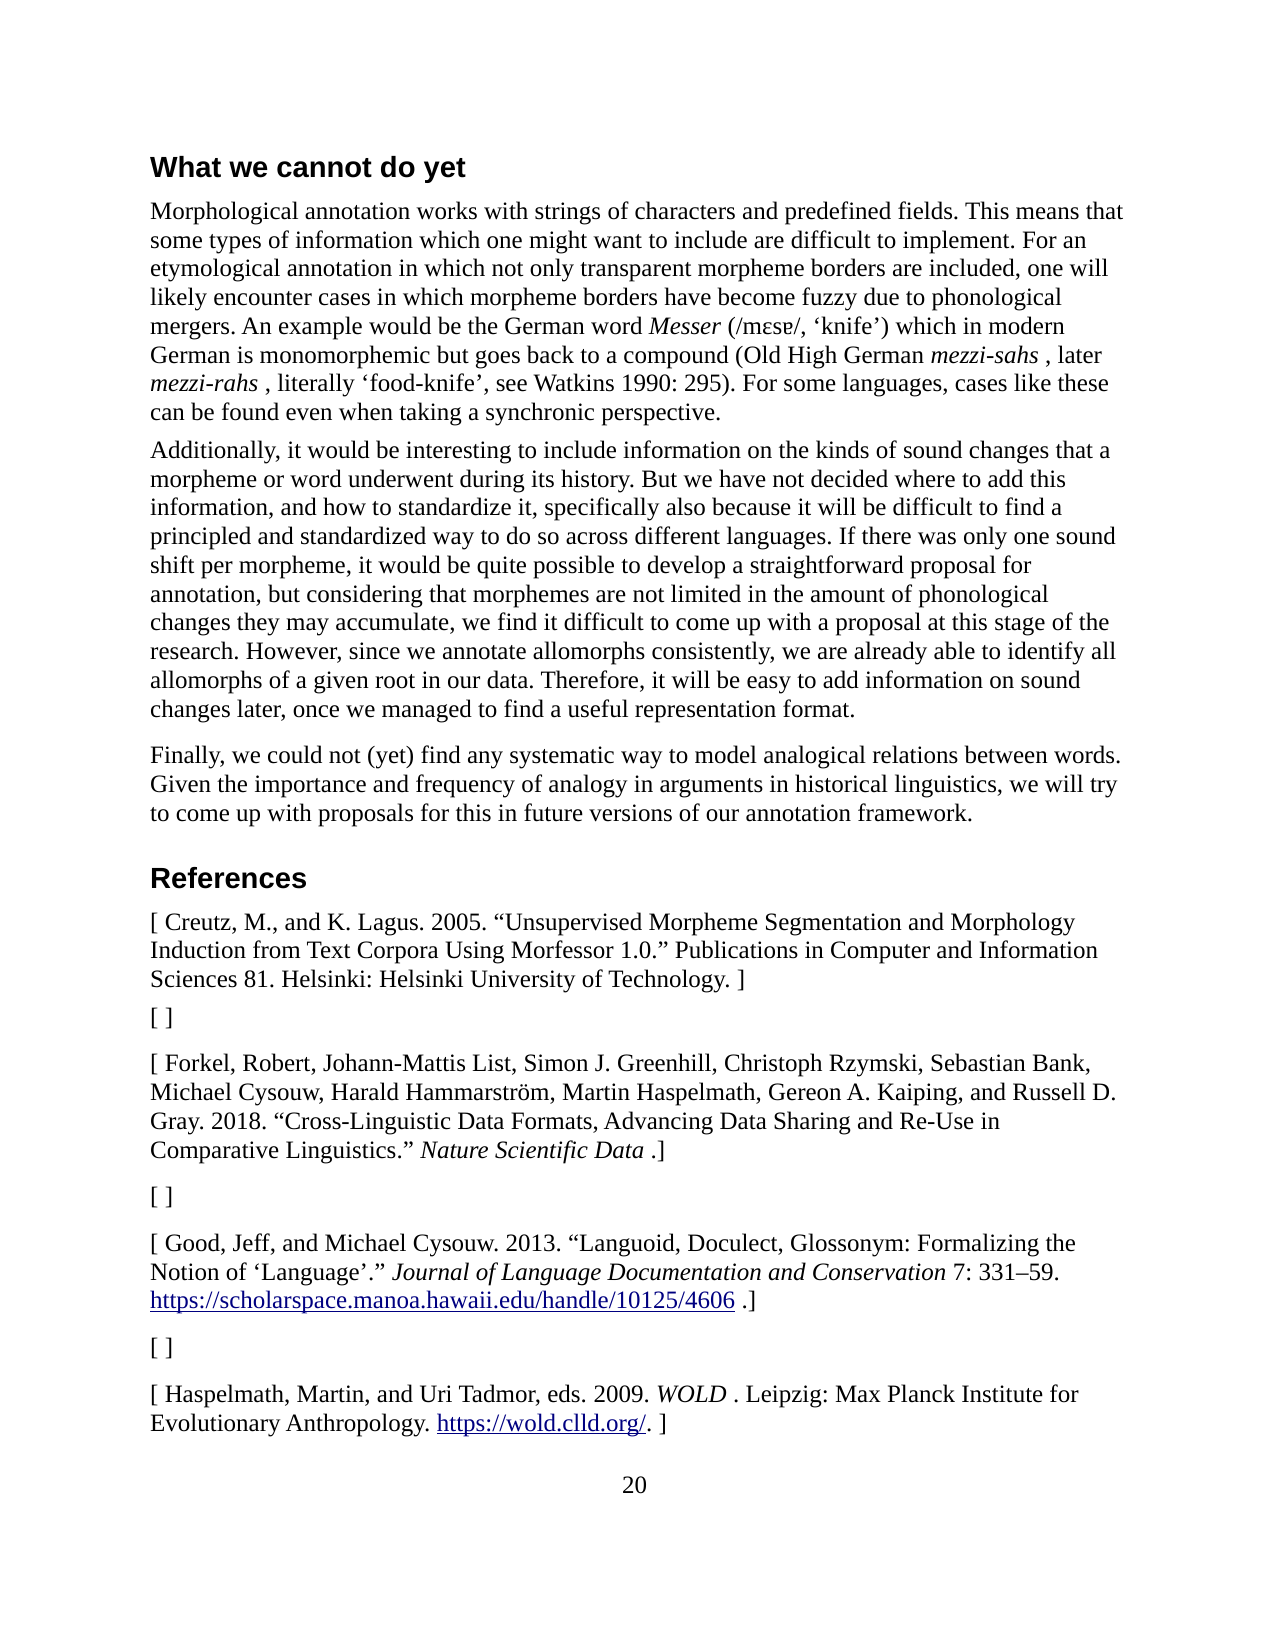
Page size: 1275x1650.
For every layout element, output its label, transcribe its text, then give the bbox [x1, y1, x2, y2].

text [ ] [150, 1181, 1125, 1210]
subtitle References [150, 861, 1125, 894]
text [ Creutz, M., and K. Lagus. 2005. “Unsupervised Morpheme Segmentation and Morphology Induction from Text Corpora Using Morfessor 1.0.” Publications in Computer and Information Sciences 81. Helsinki: Helsinki University of Technology. ] [150, 907, 1125, 993]
text [ Haspelmath, Martin, and Uri Tadmor, eds. 2009. WOLD . Leipzig: Max Planck Institute for Evolutionary Anthropology. https://wold.clld.org/. ] [150, 1379, 1125, 1436]
text [ ] [150, 1002, 1125, 1031]
text [ Forkel, Robert, Johann-Mattis List, Simon J. Greenhill, Christoph Rzymski, Sebastian Bank, Michael Cysouw, Harald Hammarström, Martin Haspelmath, Gereon A. Kaiping, and Russell D. Gray. 2018. “Cross-Linguistic Data Formats, Advancing Data Sharing and Re-Use in Comparative Linguistics.” Nature Scientific Data .] [150, 1048, 1125, 1163]
text Morphological annotation works with strings of characters and predefined fields. This means that some types of information which one might want to include are difficult to implement. For an etymological annotation in which not only transparent morpheme borders are included, one will likely encounter cases in which morpheme borders have become fuzzy due to phonological mergers. An example would be the German word Messer (/mɛsɐ/, ‘knife’) which in modern German is monomorphemic but goes back to a compound (Old High German mezzi-sahs , later mezzi-rahs , literally ‘food-knife’, see Watkins 1990: 295). For some languages, cases like these can be found even when taking a synchronic perspective. [150, 196, 1125, 426]
subtitle What we cannot do yet [150, 150, 1125, 183]
text [ Good, Jeff, and Michael Cysouw. 2013. “Languoid, Doculect, Glossonym: Formalizing the Notion of ‘Language’.” Journal of Language Documentation and Conservation 7: 331–59. https://scholarspace.manoa.hawaii.edu/handle/10125/4606 .] [150, 1228, 1125, 1314]
text [ ] [150, 1332, 1125, 1361]
text Finally, we could not (yet) find any systematic way to model analogical relations between words. Given the importance and frequency of analogy in arguments in historical linguistics, we will try to come up with proposals for this in future versions of our annotation framework. [150, 740, 1125, 827]
text Additionally, it would be interesting to include information on the kinds of sound changes that a morpheme or word underwent during its history. But we have not decided where to add this information, and how to standardize it, specifically also because it will be difficult to find a principled and standardized way to do so across different languages. If there was only one sound shift per morpheme, it would be quite possible to develop a straightforward proposal for annotation, but considering that morphemes are not limited in the amount of phonological changes they may accumulate, we find it difficult to come up with a proposal at this stage of the research. However, since we annotate allomorphs consistently, we are already able to identify all allomorphs of a given root in our data. Therefore, it will be easy to add information on sound changes later, once we managed to find a useful representation format. [150, 435, 1125, 722]
